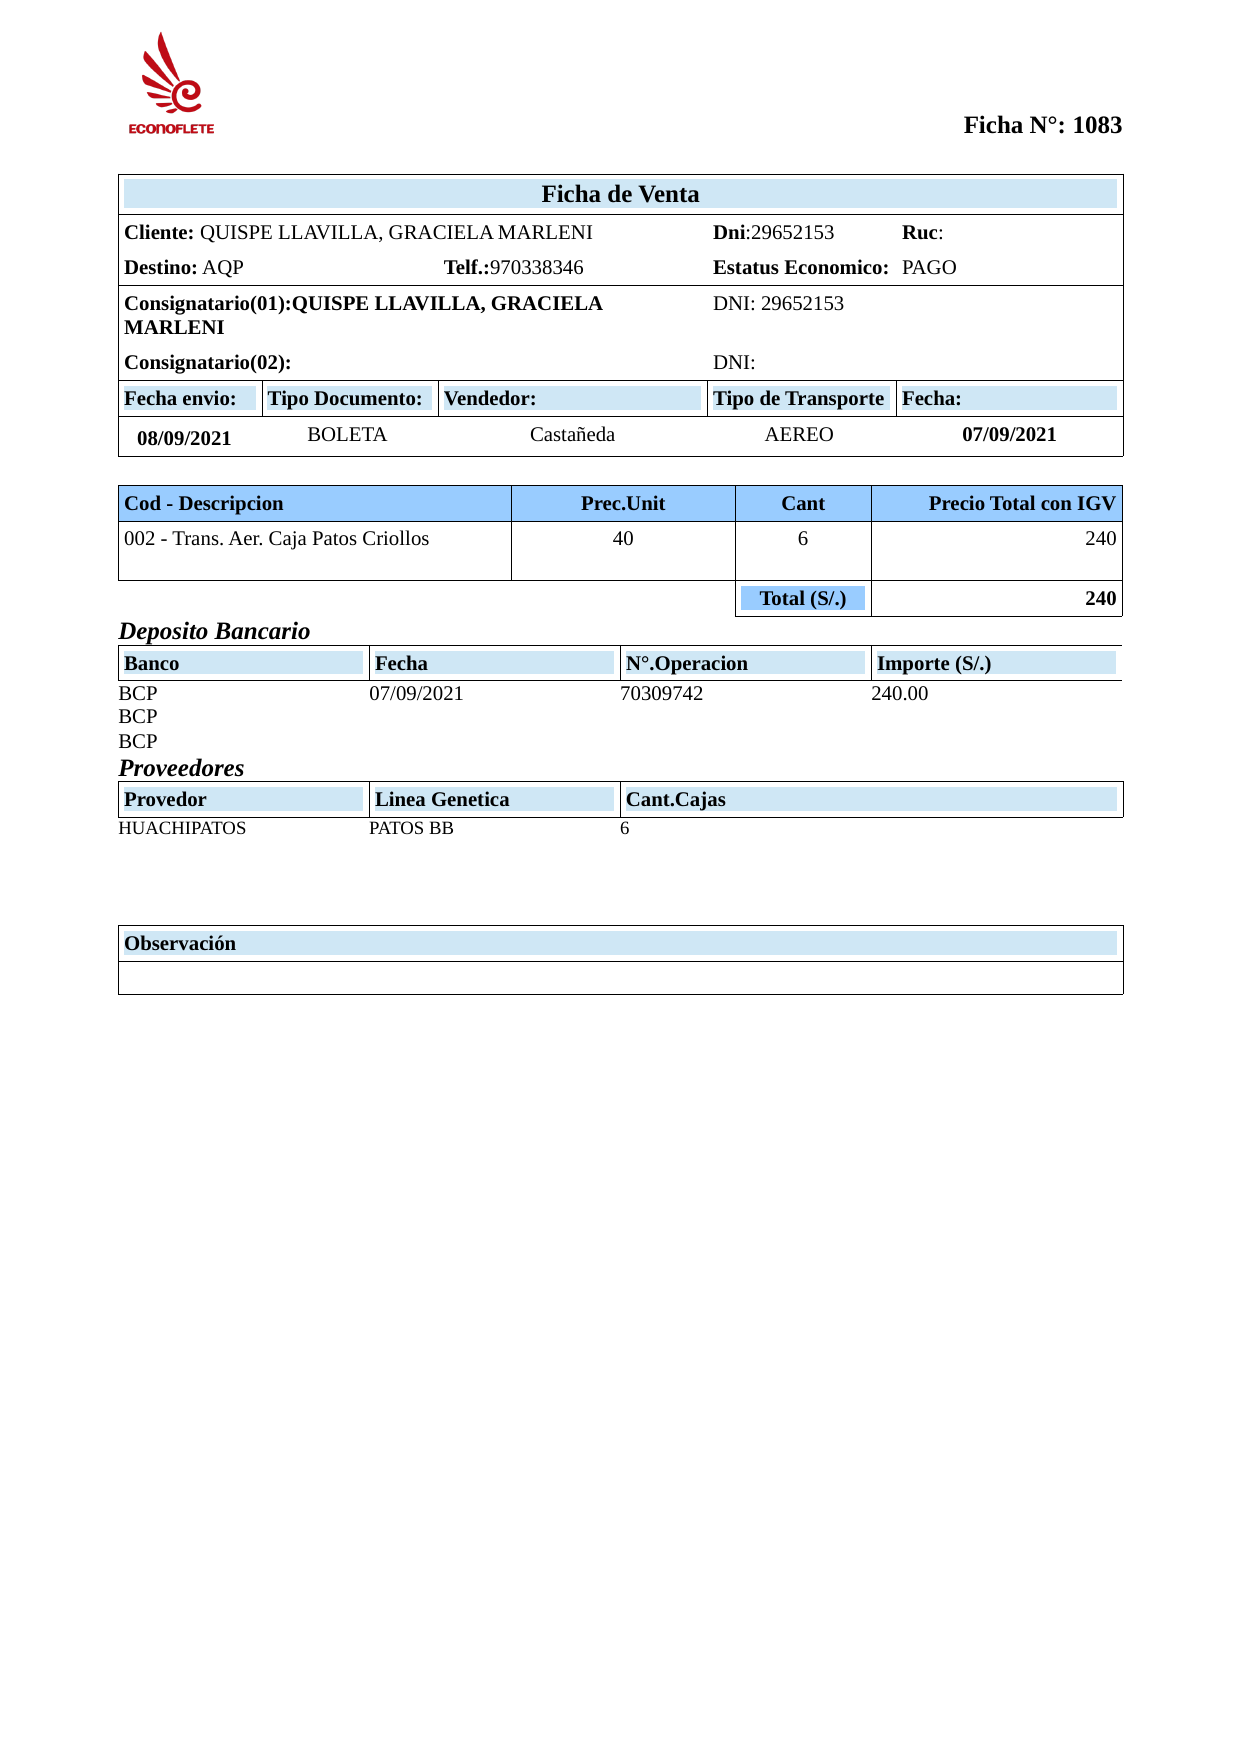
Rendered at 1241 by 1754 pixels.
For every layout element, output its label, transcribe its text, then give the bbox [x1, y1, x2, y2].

text Deposito Bancario [118, 616, 1122, 645]
table_header N°.Operacion [621, 646, 871, 680]
table_cell [118, 839, 369, 860]
table_cell [871, 729, 1122, 753]
table_cell 70309742 [620, 681, 871, 704]
table_header Ficha de Venta [119, 175, 1123, 214]
picture [118, 31, 225, 134]
table_cell 240 [872, 522, 1122, 580]
table_cell HUACHIPATOS [118, 818, 369, 839]
table_cell Destino: AQP [119, 249, 438, 285]
table_cell Cliente: QUISPE LLAVILLA, GRACIELA MARLENI [119, 215, 707, 249]
table_cell Vendedor: [439, 381, 707, 416]
table_header Cant [736, 486, 871, 521]
table_header Cod - Descripcion [119, 486, 511, 521]
table_cell 002 - Trans. Aer. Caja Patos Criollos [119, 522, 511, 580]
table_cell Telf.:970338346 [438, 249, 707, 285]
table_cell Fecha: [897, 381, 1123, 416]
table_cell DNI: [707, 345, 1123, 380]
table_cell [118, 860, 369, 882]
table_cell [119, 962, 1123, 994]
text Proveedores [118, 753, 1122, 781]
table_cell Castañeda [438, 417, 707, 456]
table_cell [369, 903, 620, 925]
table_cell Total (S/.) [736, 581, 871, 616]
table_cell 08/09/2021 [119, 417, 262, 456]
table_header Precio Total con IGV [872, 486, 1122, 521]
table_cell Consignatario(02): [119, 345, 707, 380]
table_header Prec.Unit [512, 486, 735, 521]
table_cell Consignatario(01):QUISPE LLAVILLA, GRACIELA MARLENI [119, 286, 707, 344]
table_cell [369, 705, 620, 728]
table_cell AEREO [707, 417, 896, 456]
table_cell [871, 705, 1122, 728]
table_cell [369, 839, 620, 860]
table_cell 07/09/2021 [369, 681, 620, 704]
table_cell Tipo Documento: [263, 381, 438, 416]
table_cell [118, 581, 511, 616]
table_cell DNI: 29652153 [707, 286, 1123, 344]
table_header Linea Genetica [370, 782, 620, 817]
table_cell [511, 581, 735, 616]
table_header Banco [119, 646, 369, 680]
table_header Fecha [370, 646, 620, 680]
table_cell 6 [620, 818, 1123, 839]
table_cell [118, 903, 369, 925]
table_header Observación [119, 926, 1123, 961]
table_cell 240.00 [871, 681, 1122, 704]
table_cell [369, 882, 620, 903]
table_cell Estatus Economico: [707, 249, 896, 285]
table_cell 40 [512, 522, 735, 580]
table_cell [620, 903, 1123, 925]
table_cell Tipo de Transporte [708, 381, 896, 416]
table_cell [118, 882, 369, 903]
table_cell Dni:29652153 [707, 215, 896, 249]
table_cell [620, 729, 871, 753]
table_cell BOLETA [262, 417, 438, 456]
table_header Provedor [119, 782, 369, 817]
table_cell [620, 839, 1123, 860]
table_header Importe (S/.) [872, 646, 1122, 680]
table_cell 07/09/2021 [896, 417, 1123, 456]
table_cell [620, 860, 1123, 882]
table_cell [620, 882, 1123, 903]
table_cell 240 [872, 581, 1122, 616]
table_cell PATOS BB [369, 818, 620, 839]
table_cell 6 [736, 522, 871, 580]
table_cell PAGO [896, 249, 1123, 285]
table_cell BCP [118, 729, 369, 753]
table_cell BCP [118, 681, 369, 704]
table_cell [369, 860, 620, 882]
table_cell BCP [118, 705, 369, 728]
table_cell Ruc: [896, 215, 1123, 249]
table_header Cant.Cajas [621, 782, 1123, 817]
table_cell Fecha envio: [119, 381, 262, 416]
table_cell [369, 729, 620, 753]
table_cell [620, 705, 871, 728]
